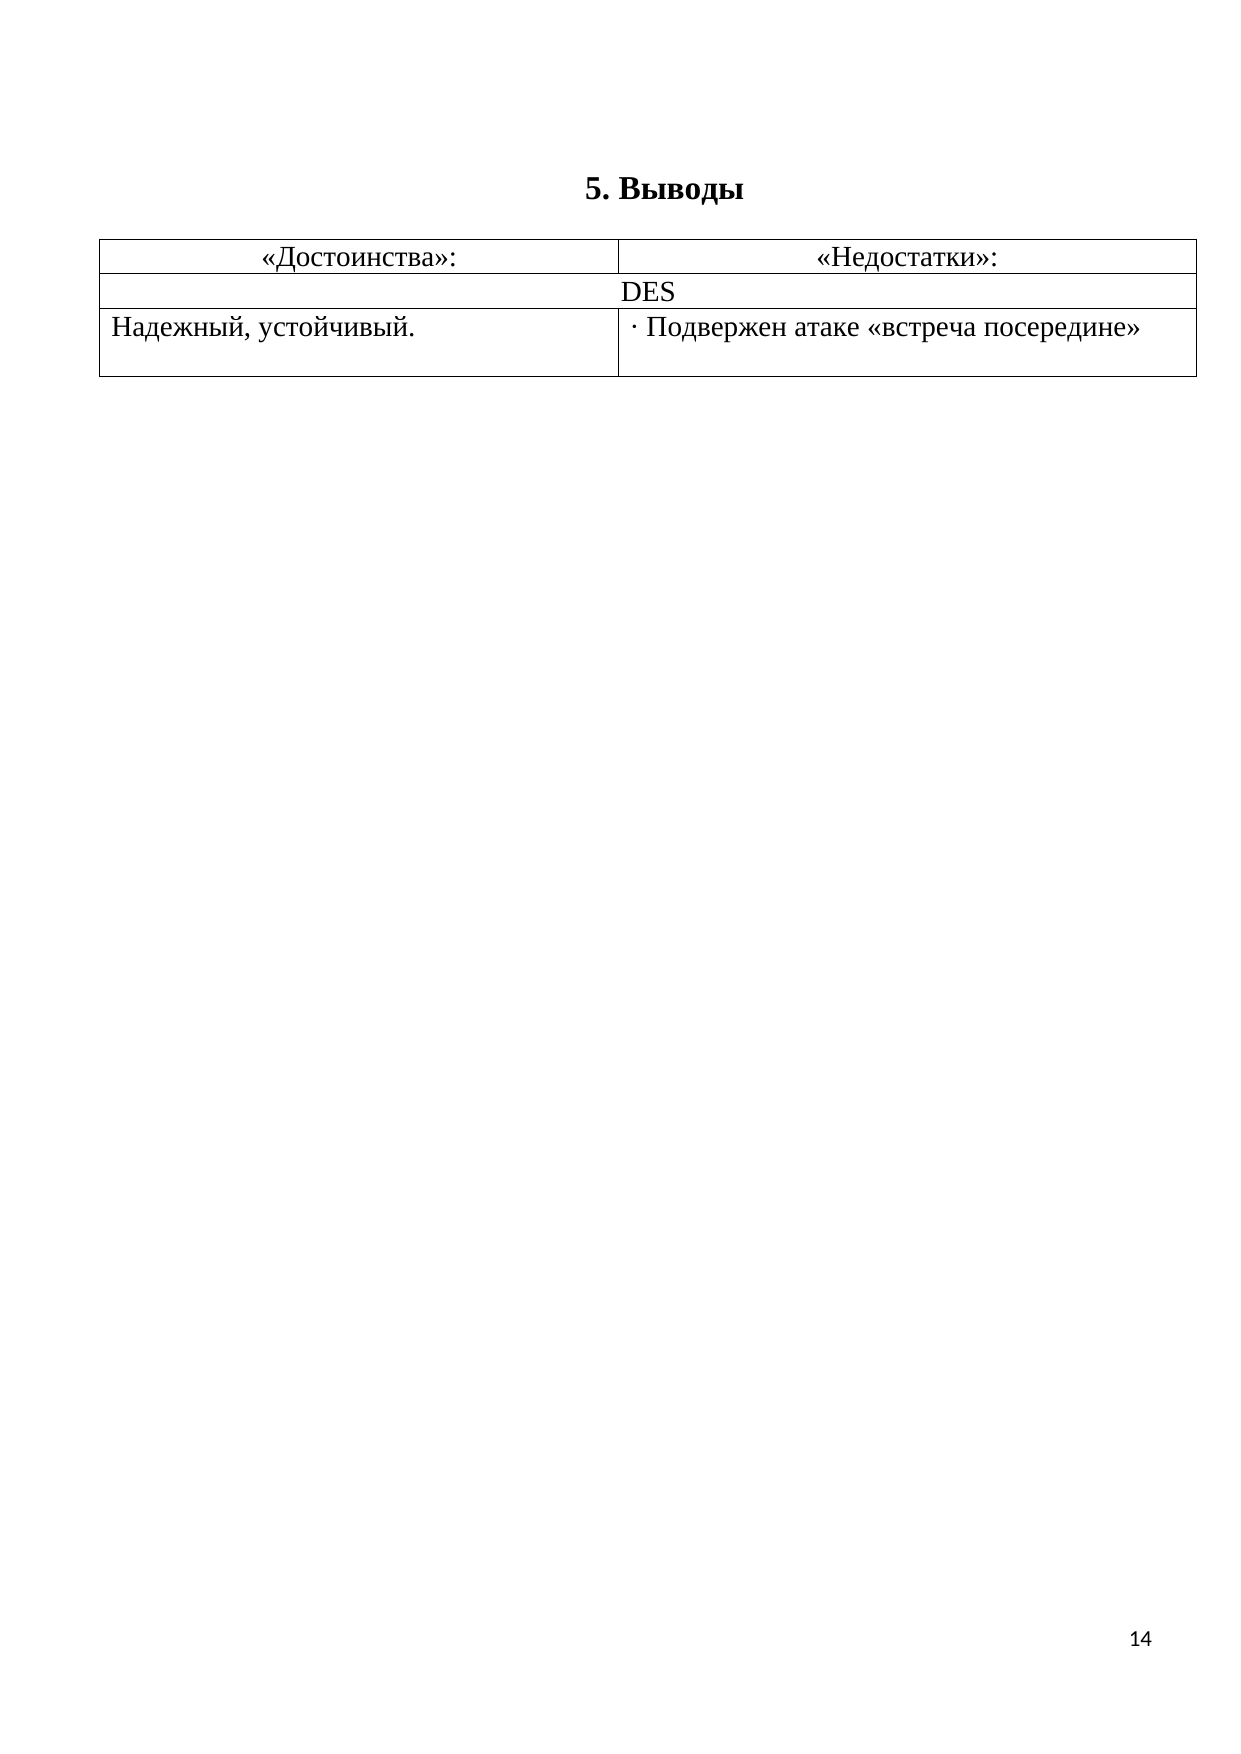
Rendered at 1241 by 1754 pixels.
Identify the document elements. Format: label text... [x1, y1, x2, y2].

table_cell Надежный, устойчивый. [100, 309, 618, 376]
subtitle 5. Выводы [177, 168, 1152, 206]
table_header «Недостатки»: [619, 240, 1196, 273]
table_cell · Подвержен атаке «встреча посередине» [619, 309, 1196, 376]
table_cell DES [100, 274, 1196, 308]
table_header «Достоинства»: [100, 240, 618, 273]
